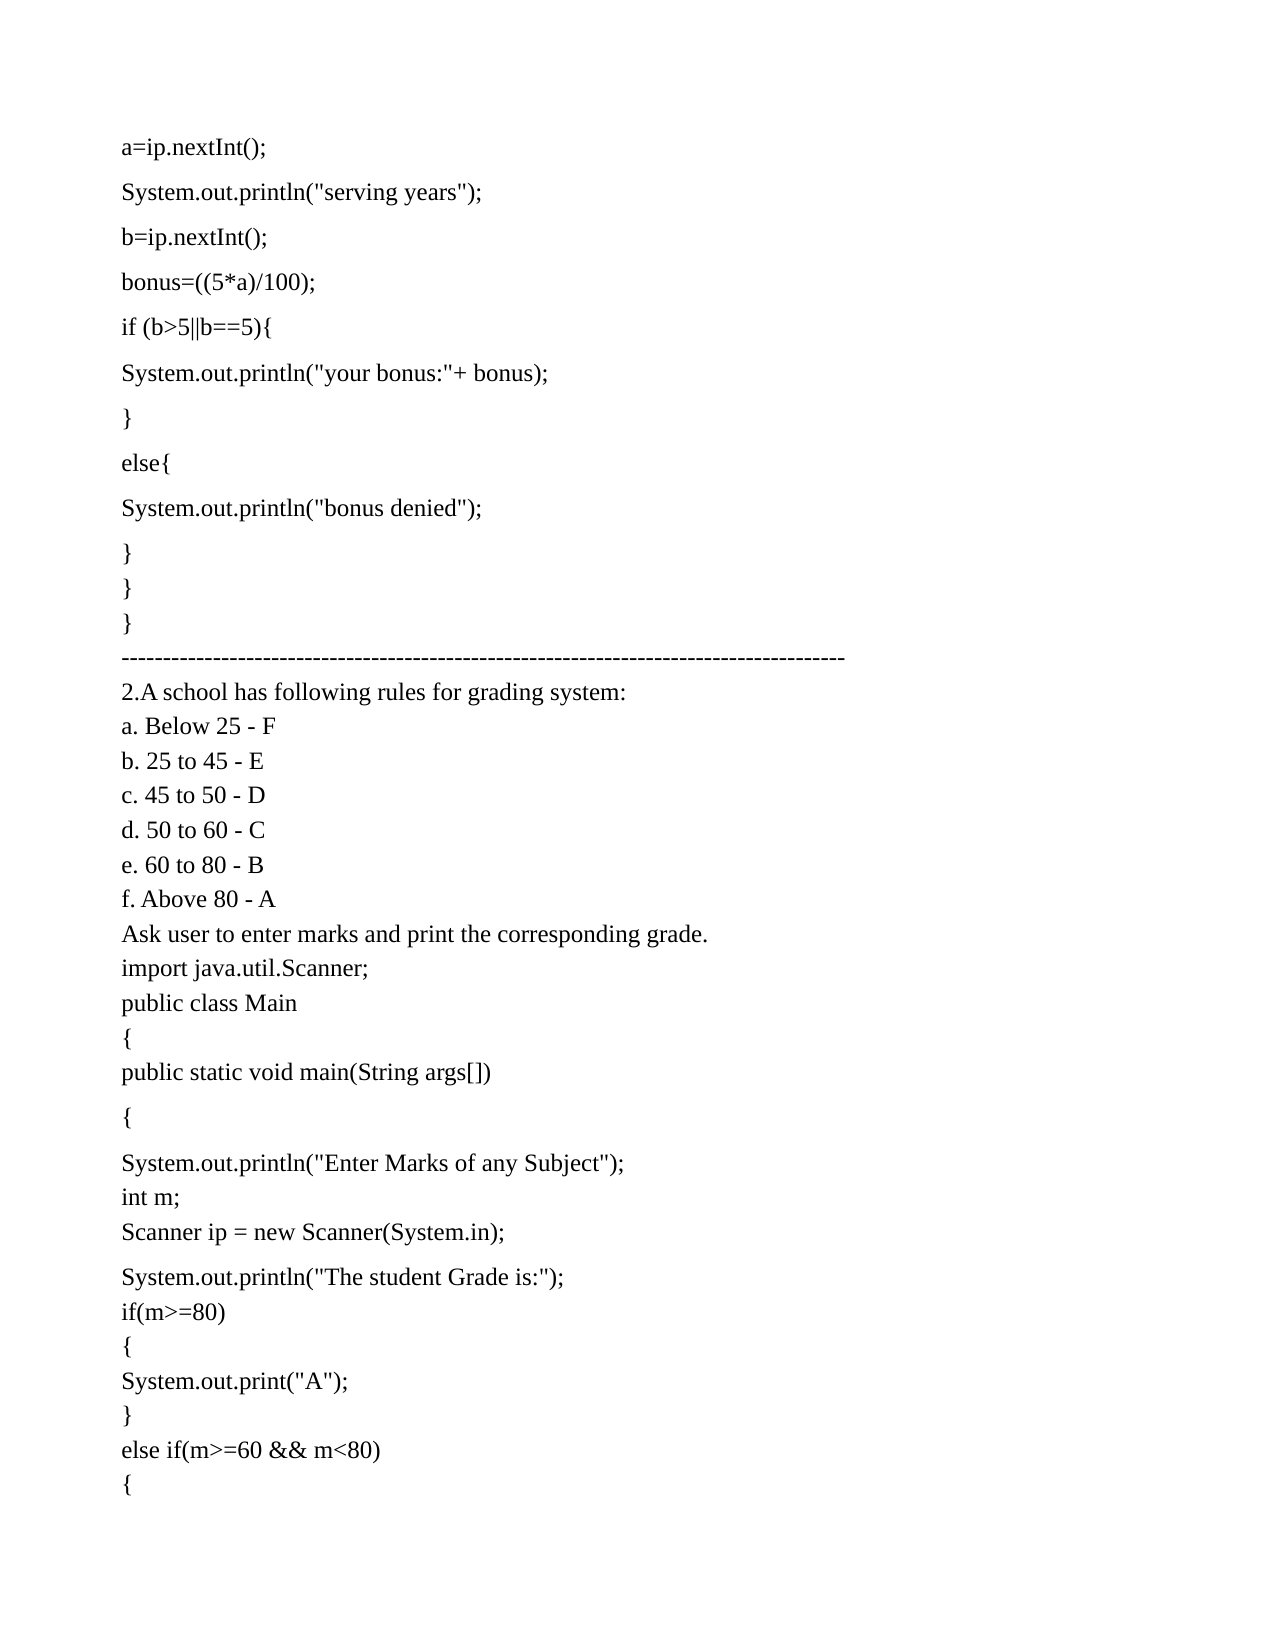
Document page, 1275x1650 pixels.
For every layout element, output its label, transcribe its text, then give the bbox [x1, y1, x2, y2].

table_header [118, 1249, 133, 1259]
table_header --------------------------------------------------------------------------------------- [118, 639, 863, 674]
table_header bonus=((5*a)/100); [118, 264, 334, 299]
table_header [118, 389, 133, 400]
table_header [118, 480, 133, 490]
table_header f. Above 80 - A [118, 881, 294, 916]
table_header [118, 1089, 133, 1099]
table_header [118, 344, 133, 355]
table_header System.out.println("Enter Marks of any Subject"); [118, 1145, 643, 1179]
table_header { [118, 1328, 151, 1363]
table_header } [118, 570, 151, 605]
table_header Ask user to enter marks and print the corresponding grade. [118, 916, 726, 951]
table_header { [118, 1020, 151, 1054]
table_header if(m>=80) [118, 1294, 244, 1328]
table_header [118, 525, 133, 536]
table_header if (b>5||b==5){ [118, 310, 293, 344]
table_header 2.A school has following rules for grading system: [118, 674, 645, 708]
table_header public static void main(String args[]) [118, 1054, 509, 1089]
table_header a. Below 25 - F [118, 709, 293, 743]
table_header } [118, 605, 151, 639]
table_header b=ip.nextInt(); [118, 219, 286, 254]
table_header [118, 163, 133, 174]
table_header a=ip.nextInt(); [118, 129, 285, 163]
table_header d. 50 to 60 - C [118, 812, 283, 847]
table_header import java.util.Scanner; [118, 951, 387, 985]
table_header [118, 1134, 133, 1145]
table_header int m; [118, 1179, 198, 1214]
table_header } [118, 536, 151, 570]
table_header { [118, 1100, 151, 1134]
table_header System.out.println("bonus denied"); [118, 490, 500, 525]
table_header { [118, 1467, 151, 1501]
table_header [118, 254, 133, 264]
table_header System.out.println("The student Grade is:"); [118, 1259, 582, 1294]
table_header b. 25 to 45 - E [118, 743, 282, 778]
table_header } [118, 1398, 151, 1432]
table_header public class Main [118, 985, 315, 1020]
table_header System.out.print("A"); [118, 1363, 366, 1397]
table_header else{ [118, 445, 189, 480]
table_header e. 60 to 80 - B [118, 847, 282, 881]
table_header System.out.println("serving years"); [118, 174, 500, 208]
table_header else if(m>=60 && m<80) [118, 1432, 400, 1467]
table_header System.out.println("your bonus:"+ bonus); [118, 355, 566, 389]
table_header } [118, 400, 151, 434]
table_header [118, 299, 133, 309]
table_header [118, 118, 133, 129]
table_header [118, 209, 133, 219]
table_header Scanner ip = new Scanner(System.in); [118, 1214, 523, 1248]
table_header [118, 435, 133, 445]
table_header c. 45 to 50 - D [118, 778, 283, 812]
